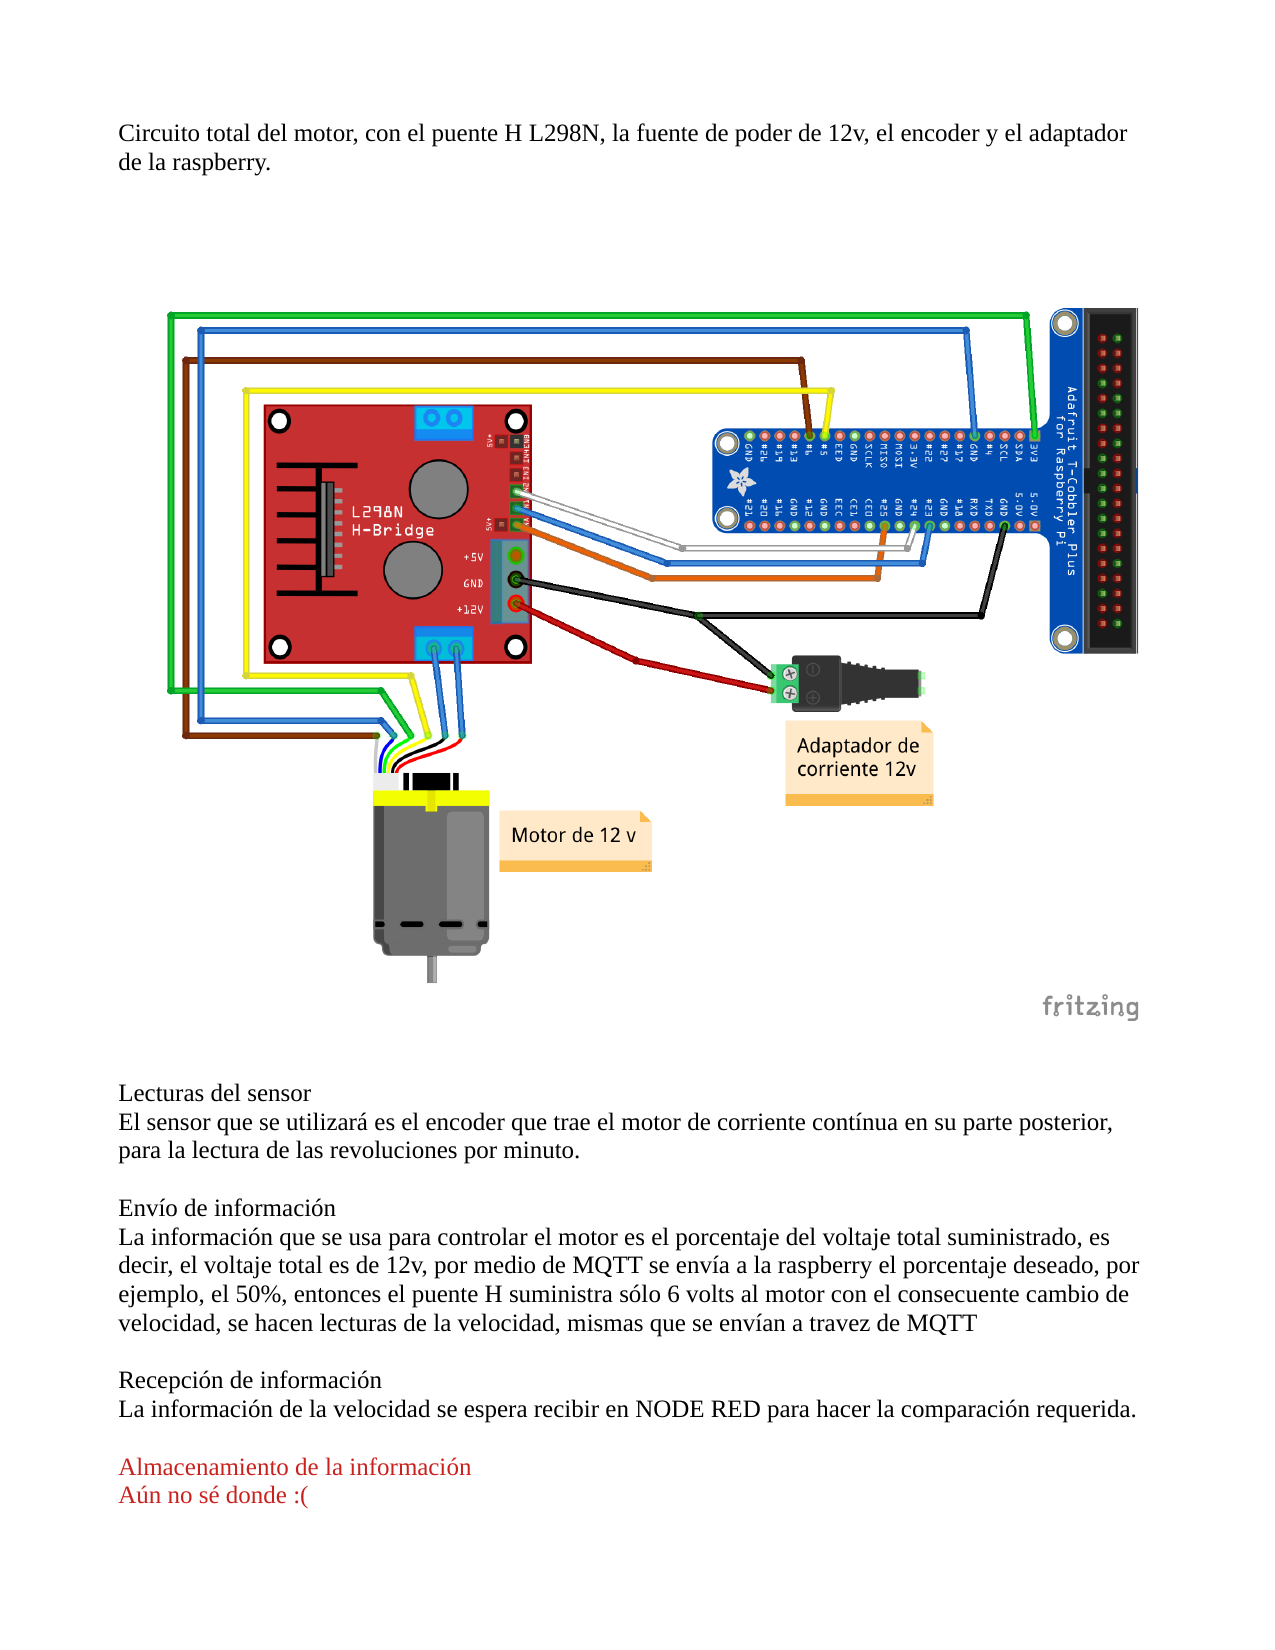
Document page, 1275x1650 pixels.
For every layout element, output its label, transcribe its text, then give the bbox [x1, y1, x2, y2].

text Recepción de información [118, 1365, 1157, 1394]
text Aún no sé donde :( [118, 1480, 1157, 1509]
text Circuito total del motor, con el puente H L298N, la fuente de poder de 12v, el encoder y el adaptador de la raspberry. [118, 118, 1157, 176]
picture [165, 308, 1139, 1021]
text La información de la velocidad se espera recibir en NODE RED para hacer la comparación requerida. [118, 1394, 1157, 1423]
text Lecturas del sensor [118, 1078, 1157, 1107]
text El sensor que se utilizará es el encoder que trae el motor de corriente contínua en su parte posterior, para la lectura de las revoluciones por minuto. [118, 1107, 1157, 1164]
text Almacenamiento de la información [118, 1452, 1157, 1480]
text Envío de información [118, 1193, 1157, 1222]
text La información que se usa para controlar el motor es el porcentaje del voltaje total suministrado, es decir, el voltaje total es de 12v, por medio de MQTT se envía a la raspberry el porcentaje deseado, por ejemplo, el 50%, entonces el puente H suministra sólo 6 volts al motor con el consecuente cambio de velocidad, se hacen lecturas de la velocidad, mismas que se envían a travez de MQTT [118, 1222, 1157, 1337]
